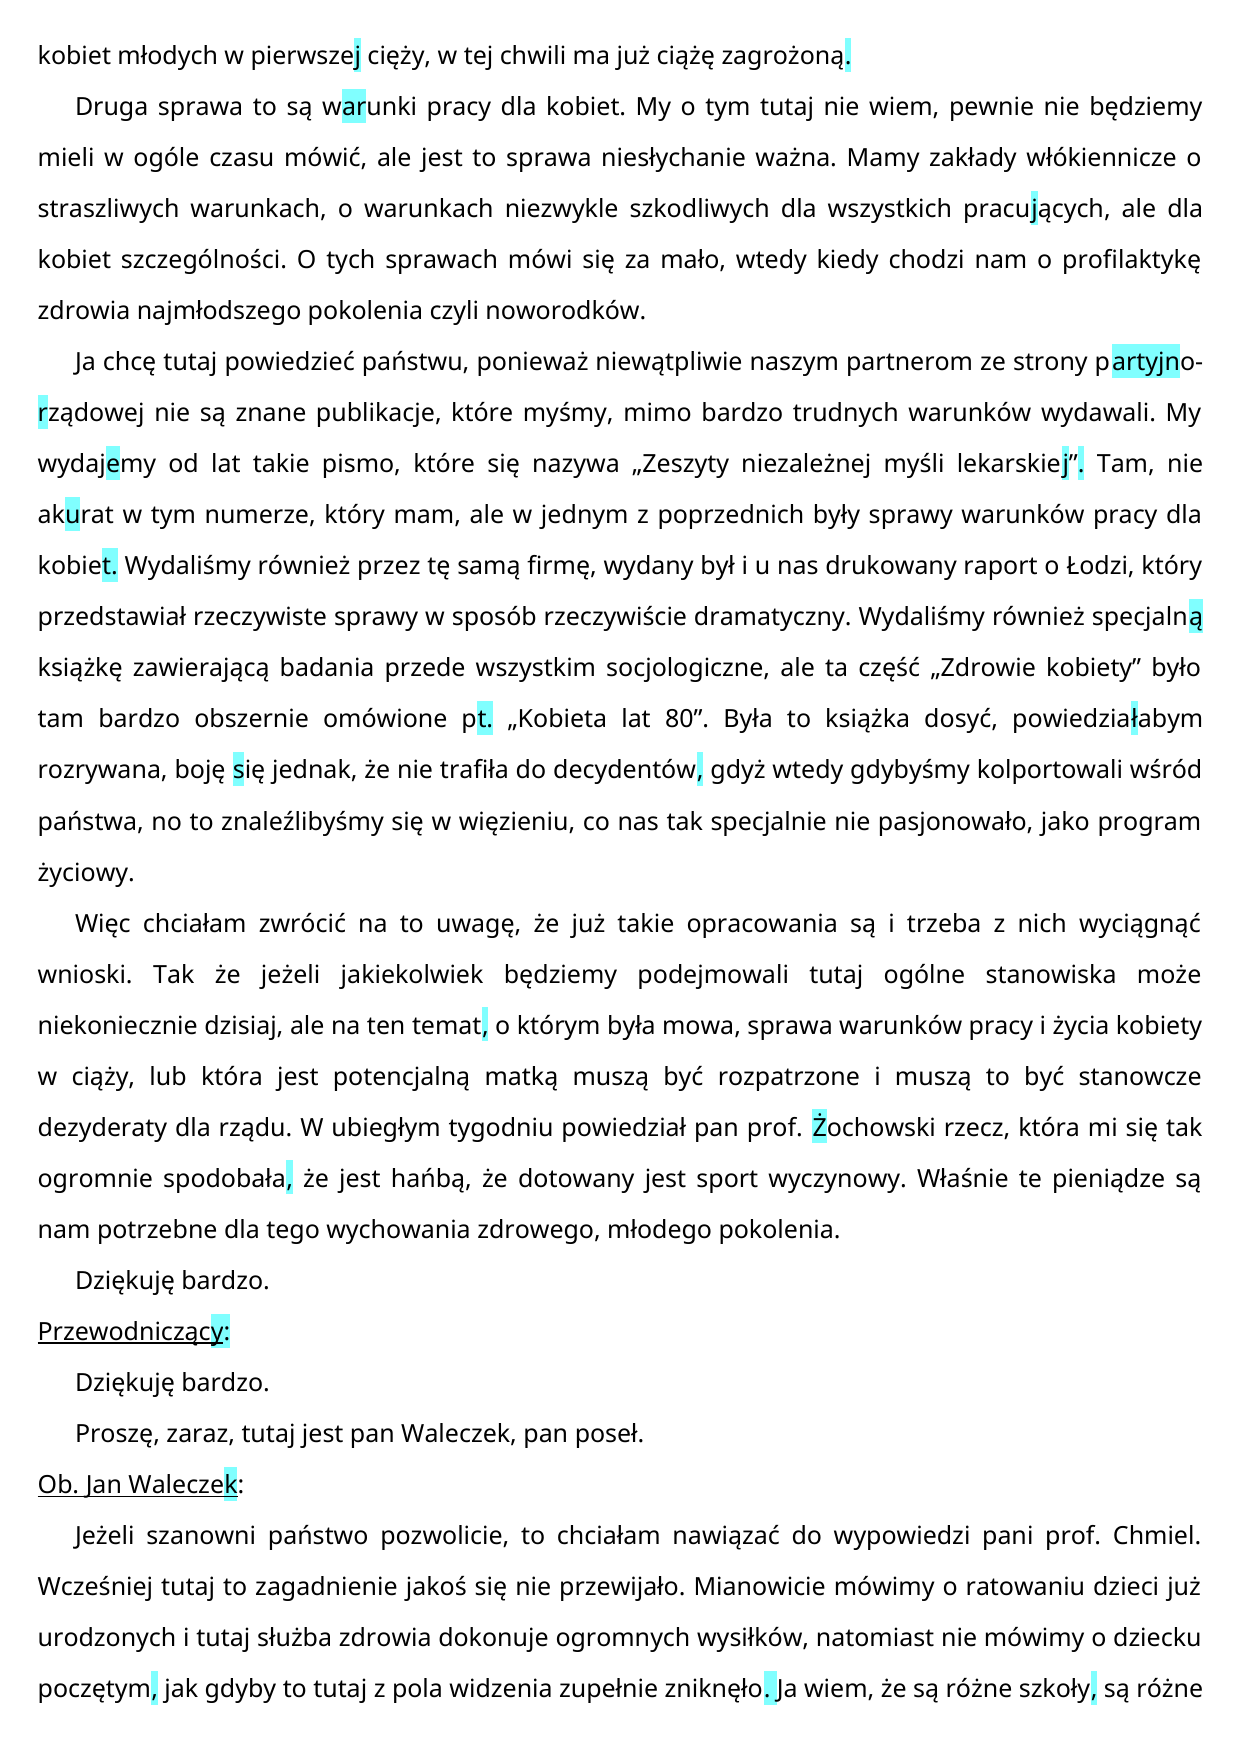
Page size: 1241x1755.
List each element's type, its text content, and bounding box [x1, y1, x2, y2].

text Proszę, zaraz, tutaj jest pan Waleczek, pan poseł. [37, 1416, 1203, 1450]
text Ja chcę tutaj powiedzieć państwu, ponieważ niewątpliwie naszym partnerom ze strony partyjno-rządowej nie są znane publikacje, które myśmy, mimo bardzo trudnych warunków wydawali. My wydajemy od lat takie pismo, które się nazywa „Zeszyty niezależnej myśli lekarskiej”. Tam, nie akurat w tym numerze, który mam, ale w jednym z poprzednich były sprawy warunków pracy dla kobiet. Wydaliśmy również przez tę samą firmę, wydany był i u nas drukowany raport o Łodzi, który przedstawiał rzeczywiste sprawy w sposób rzeczywiście dramatyczny. Wydaliśmy również specjalną książkę zawierającą badania przede wszystkim socjologiczne, ale ta część „Zdrowie kobiety” było tam bardzo obszernie omówione pt. „Kobieta lat 80”. Była to książka dosyć, powiedziałabym rozrywana, boję się jednak, że nie trafiła do decydentów, gdyż wtedy gdybyśmy kolportowali wśród państwa, no to znaleźlibyśmy się w więzieniu, co nas tak specjalnie nie pasjonowało, jako program życiowy. [37, 344, 1203, 888]
text Więc chciałam zwrócić na to uwagę, że już takie opracowania są i trzeba z nich wyciągnąć wnioski. Tak że jeżeli jakiekolwiek będziemy podejmowali tutaj ogólne stanowiska może niekoniecznie dzisiaj, ale na ten temat, o którym była mowa, sprawa warunków pracy i życia kobiety w ciąży, lub która jest potencjalną matką muszą być rozpatrzone i muszą to być stanowcze dezyderaty dla rządu. W ubiegłym tygodniu powiedział pan prof. Żochowski rzecz, która mi się tak ogromnie spodobała, że jest hańbą, że dotowany jest sport wyczynowy. Właśnie te pieniądze są nam potrzebne dla tego wychowania zdrowego, młodego pokolenia. [37, 905, 1203, 1246]
text Przewodniczący: [37, 1313, 1203, 1348]
text Ob. Jan Waleczek: [37, 1467, 1203, 1501]
text Dziękuję bardzo. [37, 1262, 1203, 1297]
text kobiet młodych w pierwszej cięży, w tej chwili ma już ciążę zagrożoną. [37, 37, 1203, 72]
text Dziękuję bardzo. [37, 1364, 1203, 1399]
text Jeżeli szanowni państwo pozwolicie, to chciałam nawiązać do wypowiedzi pani prof. Chmiel. Wcześniej tutaj to zagadnienie jakoś się nie przewijało. Mianowicie mówimy o ratowaniu dzieci już urodzonych i tutaj służba zdrowia dokonuje ogromnych wysiłków, natomiast nie mówimy o dziecku poczętym, jak gdyby to tutaj z pola widzenia zupełnie zniknęło. Ja wiem, że są różne szkoły, są różne [37, 1518, 1203, 1705]
text Druga sprawa to są warunki pracy dla kobiet. My o tym tutaj nie wiem, pewnie nie będziemy mieli w ogóle czasu mówić, ale jest to sprawa niesłychanie ważna. Mamy zakłady włókiennicze o straszliwych warunkach, o warunkach niezwykle szkodliwych dla wszystkich pracujących, ale dla kobiet szczególności. O tych sprawach mówi się za mało, wtedy kiedy chodzi nam o profilaktykę zdrowia najmłodszego pokolenia czyli noworodków. [37, 88, 1203, 327]
